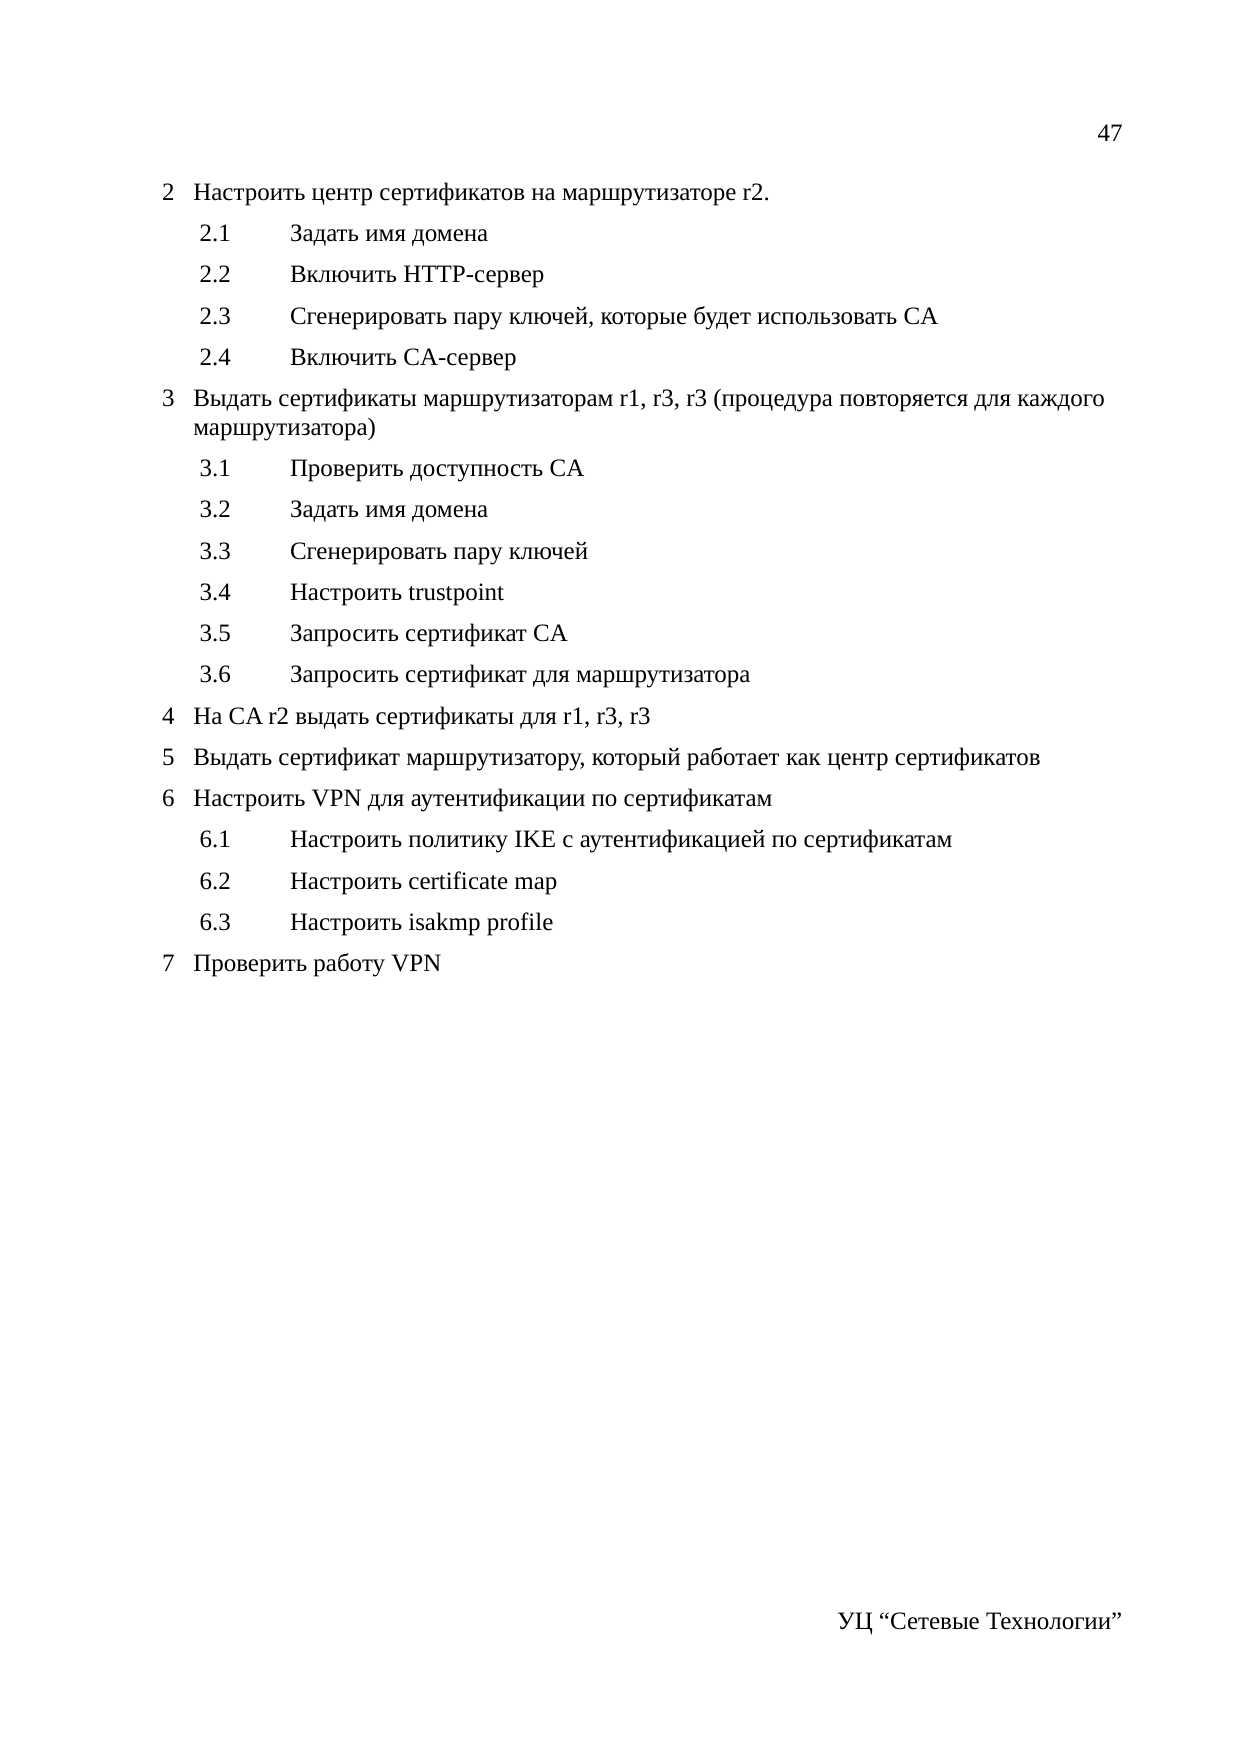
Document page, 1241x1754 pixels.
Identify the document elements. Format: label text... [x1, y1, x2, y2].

list Настроить политику IKE с аутентификацией по сертификатам [193, 824, 1122, 853]
list Запросить сертификат CA [193, 618, 1122, 647]
list На CA r2 выдать сертификаты для r1, r3, r3 [156, 701, 1122, 729]
list Включить HTTP-сервер [193, 259, 1122, 288]
list Проверить доступность CA [193, 453, 1122, 482]
list Настроить VPN для аутентификации по сертификатам [156, 783, 1122, 812]
list Выдать сертификат маршрутизатору, который работает как центр сертификатов [156, 742, 1122, 771]
list Запросить сертификат для маршрутизатора [193, 659, 1122, 688]
list Задать имя домена [193, 218, 1122, 247]
list Выдать сертификаты маршрутизаторам r1, r3, r3 (процедура повторяется для каждого маршрутизатора) [156, 383, 1122, 441]
list Сгенерировать пару ключей, которые будет использовать CA [193, 301, 1122, 329]
list Сгенерировать пару ключей [193, 536, 1122, 564]
list Настроить trustpoint [193, 577, 1122, 606]
list Настроить certificate map [193, 866, 1122, 894]
list Задать имя домена [193, 494, 1122, 523]
list Настроить isakmp profile [193, 907, 1122, 936]
list Проверить работу VPN [156, 948, 1122, 977]
list Настроить центр сертификатов на маршрутизаторе r2. [156, 177, 1122, 206]
list Включить CA-сервер [193, 342, 1122, 371]
